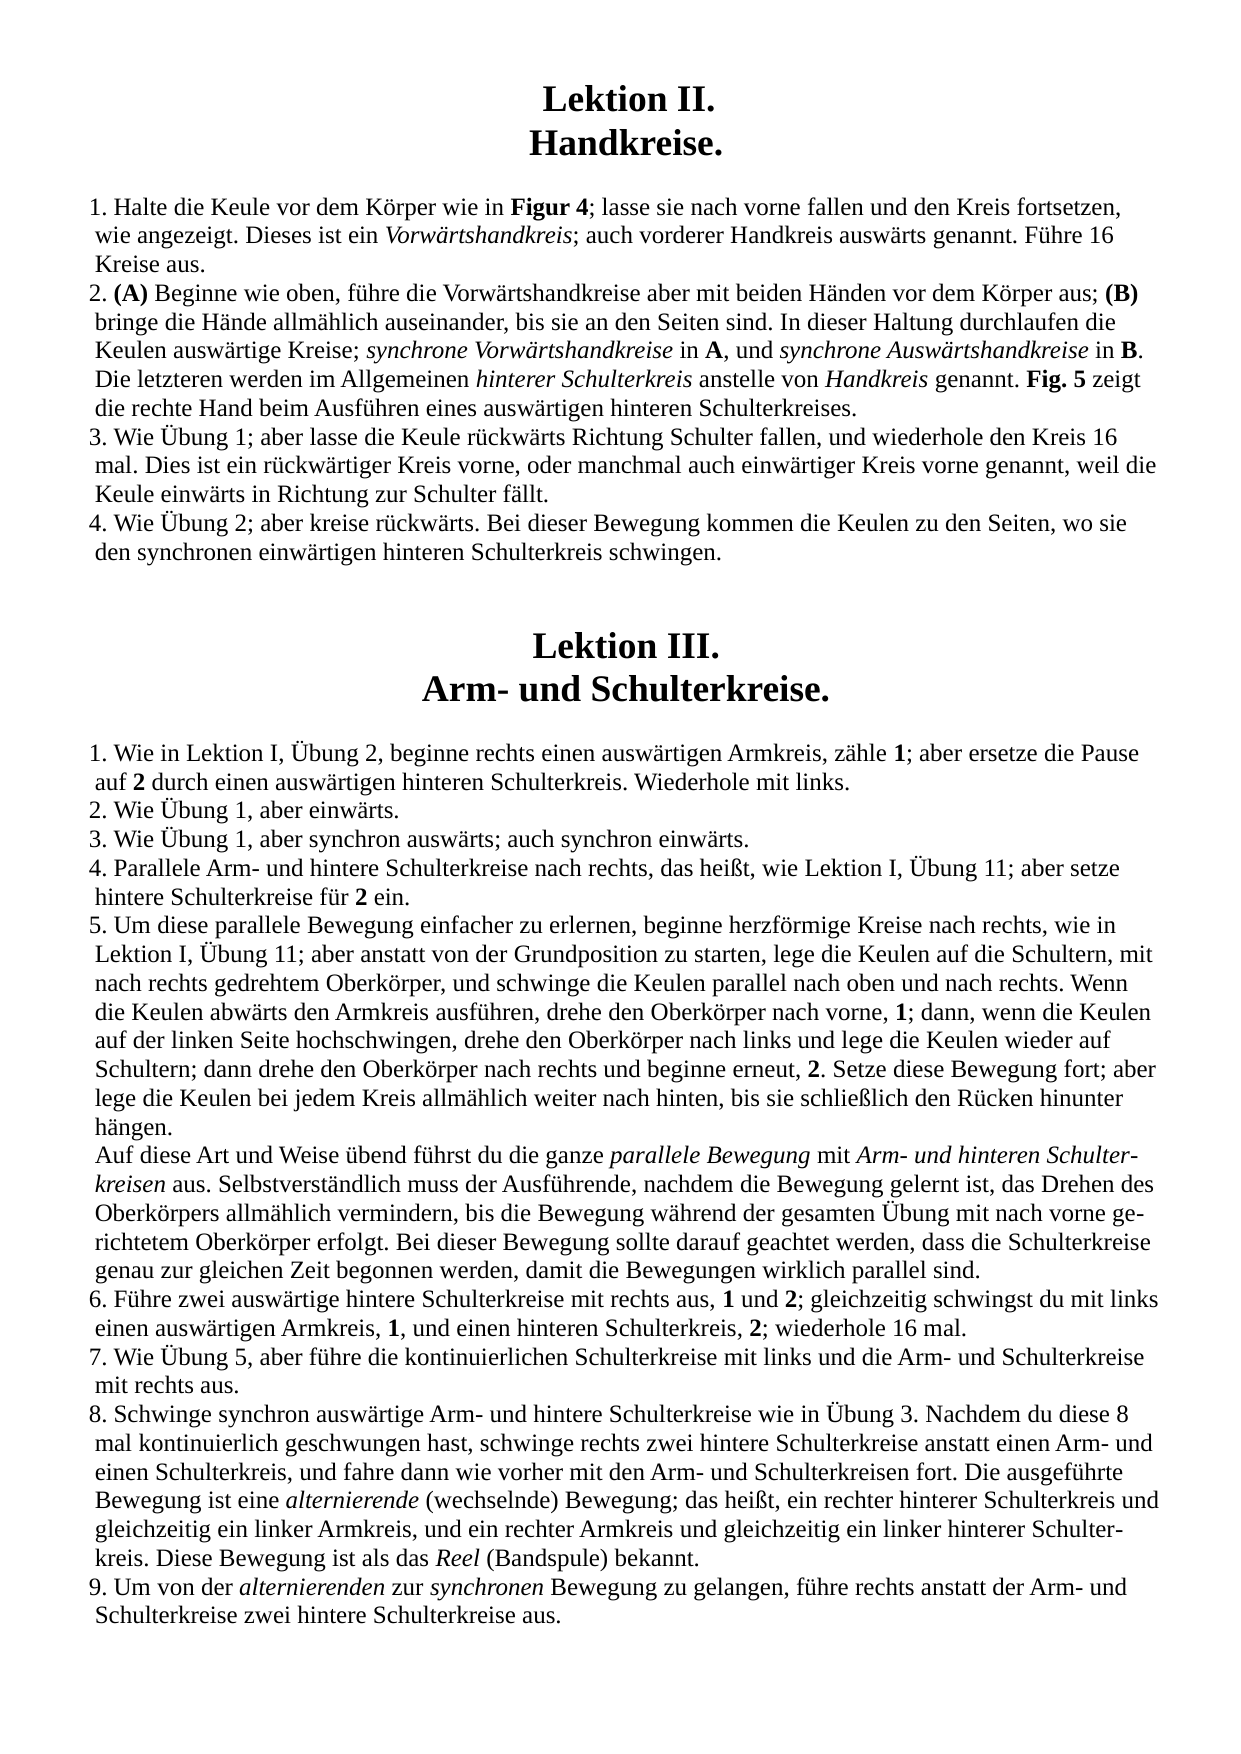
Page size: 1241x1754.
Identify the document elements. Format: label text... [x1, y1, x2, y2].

list (A) Beginne wie oben, führe die Vorwärtshandkreise aber mit beiden Händen vor dem Körper aus; (B) bringe die Hände allmählich auseinander, bis sie an den Seiten sind. In dieser Haltung durchlaufen die Keulen auswärtige Kreise; synchrone Vorwärtshandkreise in A, und synchrone Auswärtshandkreise in B. Die letzteren werden im Allgemeinen hinterer Schulterkreis anstelle von Handkreis genannt. Fig. 5 zeigt die rechte Hand beim Ausführen eines auswärtigen hinteren Schulterkreises. [77, 278, 1163, 422]
list Parallele Arm- und hintere Schulterkreise nach rechts, das heißt, wie Lektion I, Übung 11; aber setze hintere Schulterkreise für 2 ein. [77, 853, 1163, 911]
list Führe zwei auswärtige hintere Schulterkreise mit rechts aus, 1 und 2; gleichzeitig schwingst du mit links einen auswärtigen Armkreis, 1, und einen hinteren Schulterkreis, 2; wiederhole 16 mal. [77, 1284, 1163, 1342]
list Wie Übung 1, aber einwärts. [77, 796, 1163, 824]
list Lektion II. [77, 77, 1163, 120]
list Wie in Lektion I, Übung 2, beginne rechts einen auswärtigen Armkreis, zähle 1; aber ersetze die Pause auf 2 durch einen auswärtigen hinteren Schulterkreis. Wiederhole mit links. [77, 738, 1163, 796]
text Lektion III. [77, 623, 1163, 666]
text Handkreise. [77, 120, 1163, 163]
list Wie Übung 5, aber führe die kontinuierlichen Schulterkreise mit links und die Arm- und Schulterkreise mit rechts aus. [77, 1342, 1163, 1399]
list Wie Übung 1, aber synchron auswärts; auch synchron einwärts. [77, 824, 1163, 853]
list Schwinge synchron auswärtige Arm- und hintere Schulterkreise wie in Übung 3. Nachdem du diese 8 mal kontinuierlich geschwungen hast, schwinge rechts zwei hintere Schulterkreise anstatt einen Arm- und einen Schulterkreis, und fahre dann wie vorher mit den Arm- und Schulterkreisen fort. Die ausgeführte Bewegung ist eine alternierende (wechselnde) Bewegung; das heißt, ein rechter hinterer Schulterkreis und gleichzeitig ein linker Armkreis, und ein rechter Armkreis und gleichzeitig ein linker hinterer Schulter­kreis. Diese Bewegung ist als das Reel (Bandspule) bekannt. [77, 1399, 1163, 1572]
list Wie Übung 1; aber lasse die Keule rückwärts Richtung Schulter fallen, und wiederhole den Kreis 16 mal. Dies ist ein rückwärtiger Kreis vorne, oder manchmal auch einwärtiger Kreis vorne genannt, weil die Keule einwärts in Richtung zur Schulter fällt. [77, 422, 1163, 508]
list Um diese parallele Bewegung einfacher zu erlernen, beginne herzförmige Kreise nach rechts, wie in Lektion I, Übung 11; aber anstatt von der Grundposition zu starten, lege die Keulen auf die Schultern, mit nach rechts gedrehtem Oberkörper, und schwinge die Keulen parallel nach oben und nach rechts. Wenn die Keulen abwärts den Armkreis ausführen, drehe den Oberkörper nach vorne, 1; dann, wenn die Keulen auf der linken Seite hochschwingen, drehe den Oberkörper nach links und lege die Keulen wieder auf Schultern; dann drehe den Oberkörper nach rechts und beginne erneut, 2. Setze diese Bewegung fort; aber lege die Keulen bei jedem Kreis allmählich weiter nach hinten, bis sie schließlich den Rücken hinunter hängen. Auf diese Art und Weise übend führst du die ganze parallele Bewegung mit Arm- und hinteren Schulter­kreisen aus. Selbstverständlich muss der Ausführende, nachdem die Bewegung gelernt ist, das Drehen des Oberkörpers allmählich vermindern, bis die Bewegung während der gesamten Übung mit nach vorne ge­richtetem Oberkörper erfolgt. Bei dieser Bewegung sollte darauf geachtet werden, dass die Schulterkreise genau zur gleichen Zeit begonnen werden, damit die Bewegungen wirklich parallel sind. [77, 911, 1163, 1284]
text Arm- und Schulterkreise. [77, 666, 1163, 709]
list Halte die Keule vor dem Körper wie in Figur 4; lasse sie nach vorne fallen und den Kreis fortsetzen, wie angezeigt. Dieses ist ein Vorwärtshandkreis; auch vorderer Handkreis auswärts genannt. Führe 16 Kreise aus. [77, 192, 1163, 278]
list Um von der alternierenden zur synchronen Bewegung zu gelangen, führe rechts anstatt der Arm- und Schulterkreise zwei hintere Schulterkreise aus. [77, 1572, 1163, 1658]
list Wie Übung 2; aber kreise rückwärts. Bei dieser Bewegung kommen die Keulen zu den Seiten, wo sie den synchronen einwärtigen hinteren Schulterkreis schwingen. [77, 508, 1163, 566]
